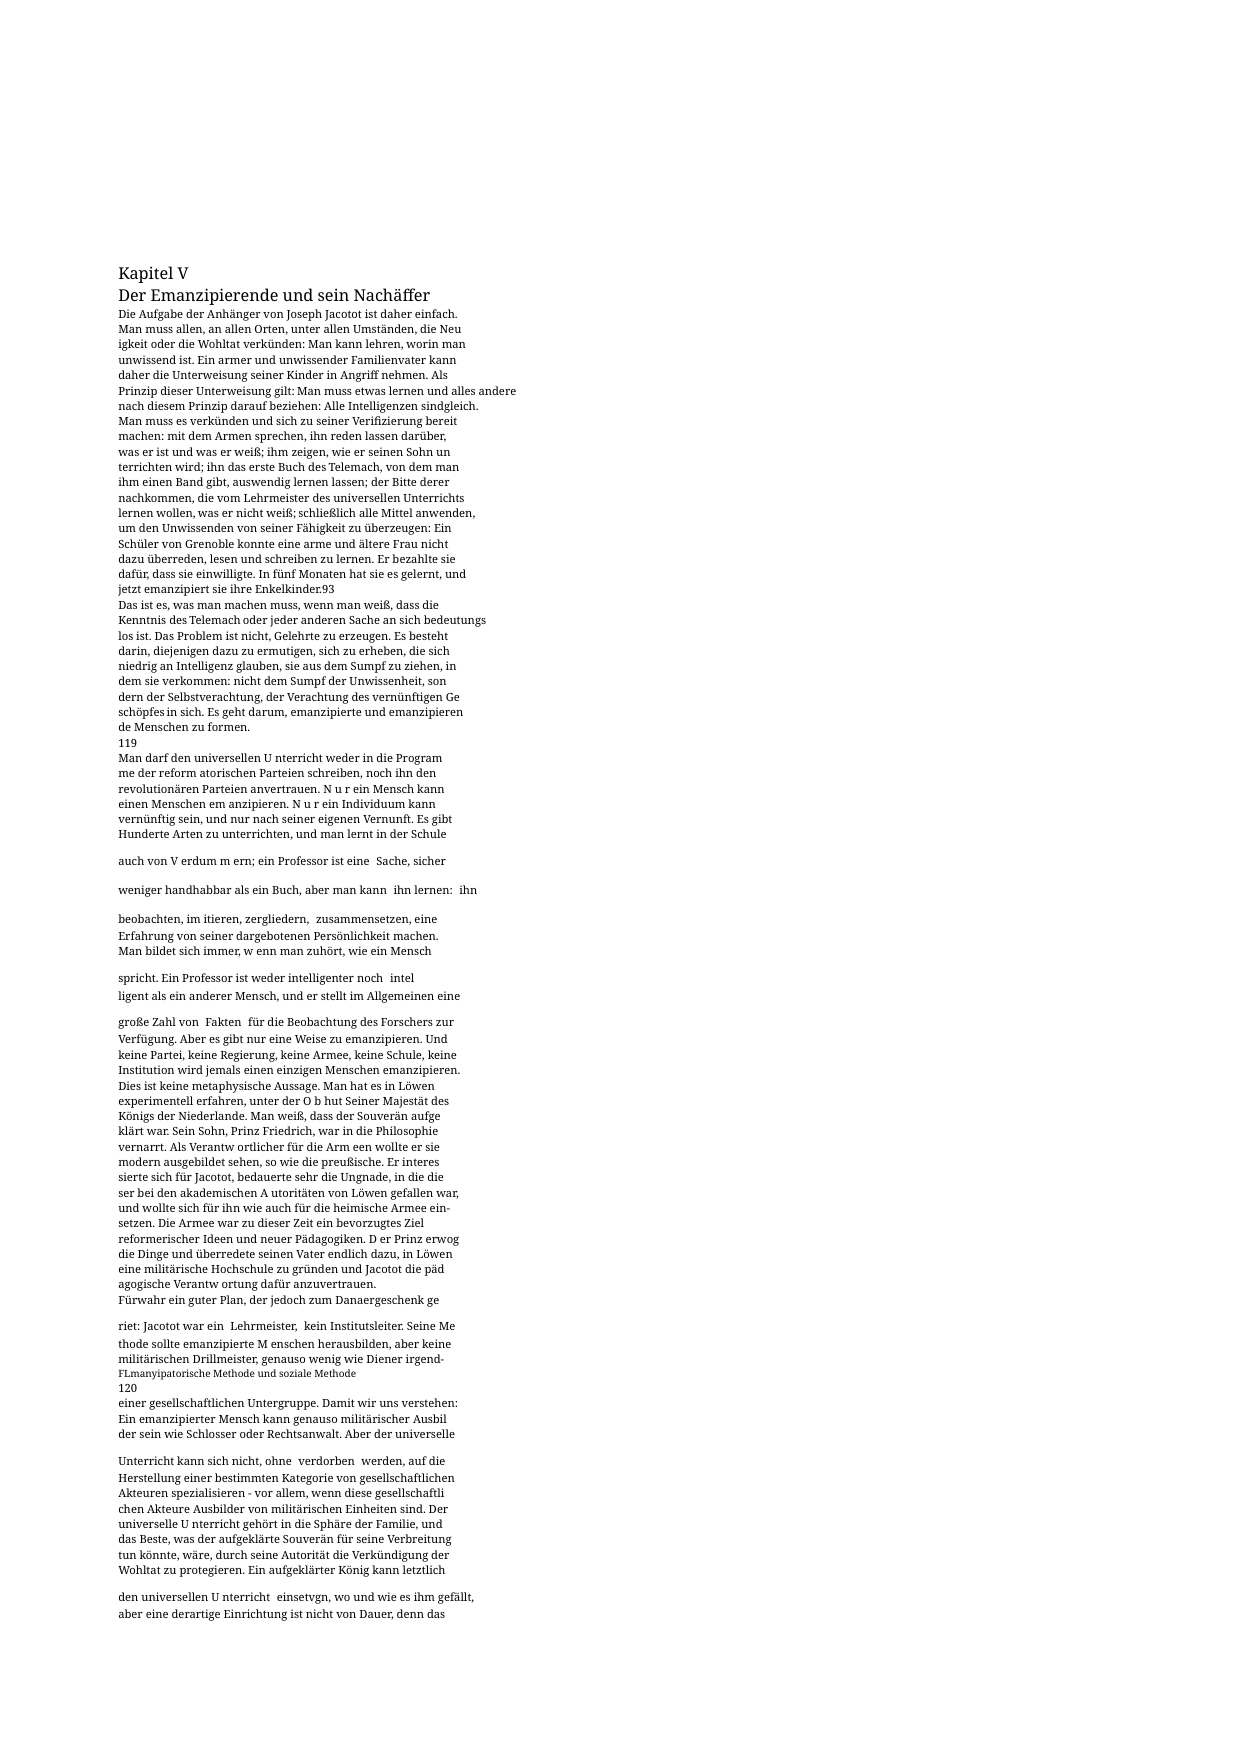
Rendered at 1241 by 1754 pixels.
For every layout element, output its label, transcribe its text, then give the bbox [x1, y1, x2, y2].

text Kapitel V Der Emanzipierende und sein Nachäffer Die Aufgabe der Anhänger von Joseph Jacotot ist daher einfach. Man muss allen, an allen Orten, unter allen Umständen, die Neu igkeit oder die Wohltat verkünden: Man kann lehren, worin man unwissend ist. Ein armer und unwissender Familienvater kann daher die Unterweisung seiner Kinder in Angriff nehmen. Als Prinzip dieser Unterweisung gilt: Man muss etwas lernen und alles andere nach diesem Prinzip darauf beziehen: Alle Intelligenzen sindgleich. Man muss es verkünden und sich zu seiner Verifizierung bereit machen: mit dem Armen sprechen, ihn reden lassen darüber, was er ist und was er weiß; ihm zeigen, wie er seinen Sohn un terrichten wird; ihn das erste Buch des Telemach, von dem man ihm einen Band gibt, auswendig lernen lassen; der Bitte derer nachkommen, die vom Lehrmeister des universellen Unterrichts lernen wollen, was er nicht weiß; schließlich alle Mittel anwenden, um den Unwissenden von seiner Fähigkeit zu überzeugen: Ein Schüler von Grenoble konnte eine arme und ältere Frau nicht dazu überreden, lesen und schreiben zu lernen. Er bezahlte sie dafür, dass sie einwilligte. In fünf Monaten hat sie es gelernt, und jetzt emanzipiert sie ihre Enkelkinder.93 Das ist es, was man machen muss, wenn man weiß, dass die Kenntnis des Telemach oder jeder anderen Sache an sich bedeutungs los ist. Das Problem ist nicht, Gelehrte zu erzeugen. Es besteht darin, diejenigen dazu zu ermutigen, sich zu erheben, die sich niedrig an Intelligenz glauben, sie aus dem Sumpf zu ziehen, in dem sie verkommen: nicht dem Sumpf der Unwissenheit, son dern der Selbstverachtung, der Verachtung des vernünftigen Ge schöpfes in sich. Es geht darum, emanzipierte und emanzipieren de Menschen zu formen. 119 [118, 262, 1122, 750]
text einer gesellschaftlichen Untergruppe. Damit wir uns verstehen: Ein emanzipierter Mensch kann genauso militärischer Ausbil der sein wie Schlosser oder Rechtsanwalt. Aber der universelle Unterricht kann sich nicht, ohne verdorben werden, auf die Herstellung einer bestimmten Kategorie von gesellschaftlichen Akteuren spezialisieren - vor allem, wenn diese gesellschaftli chen Akteure Ausbilder von militärischen Einheiten sind. Der universelle U nterricht gehört in die Sphäre der Familie, und das Beste, was der aufgeklärte Souverän für seine Verbreitung tun könnte, wäre, durch seine Autorität die Verkündigung der Wohltat zu protegieren. Ein aufgeklärter König kann letztlich den universellen U nterricht einsetvgn, wo und wie es ihm gefällt, aber eine derartige Einrichtung ist nicht von Dauer, denn das [118, 1396, 1122, 1622]
text Man darf den universellen U nterricht weder in die Program me der reform atorischen Parteien schreiben, noch ihn den revolutionären Parteien anvertrauen. N u r ein Mensch kann einen Menschen em anzipieren. N u r ein Individuum kann vernünftig sein, und nur nach seiner eigenen Vernunft. Es gibt Hunderte Arten zu unterrichten, und man lernt in der Schule auch von V erdum m ern; ein Professor ist eine Sache, sicher weniger handhabbar als ein Buch, aber man kann ihn lernen: ihn beobachten, im itieren, zergliedern, zusammensetzen, eine Erfahrung von seiner dargebotenen Persönlichkeit machen. Man bildet sich immer, w enn man zuhört, wie ein Mensch spricht. Ein Professor ist weder intelligenter noch intel ligent als ein anderer Mensch, und er stellt im Allgemeinen eine große Zahl von Fakten für die Beobachtung des Forschers zur Verfügung. Aber es gibt nur eine Weise zu emanzipieren. Und keine Partei, keine Regierung, keine Armee, keine Schule, keine Institution wird jemals einen einzigen Menschen emanzipieren. Dies ist keine metaphysische Aussage. Man hat es in Löwen experimentell erfahren, unter der O b hut Seiner Majestät des Königs der Niederlande. Man weiß, dass der Souverän aufge klärt war. Sein Sohn, Prinz Friedrich, war in die Philosophie vernarrt. Als Verantw ortlicher für die Arm een wollte er sie modern ausgebildet sehen, so wie die preußische. Er interes sierte sich für Jacotot, bedauerte sehr die Ungnade, in die die ser bei den akademischen A utoritäten von Löwen gefallen war, und wollte sich für ihn wie auch für die heimische Armee ein- setzen. Die Armee war zu dieser Zeit ein bevorzugtes Ziel reformerischer Ideen und neuer Pädagogiken. D er Prinz erwog die Dinge und überredete seinen Vater endlich dazu, in Löwen eine militärische Hochschule zu gründen und Jacotot die päd agogische Verantw ortung dafür anzuvertrauen. Fürwahr ein guter Plan, der jedoch zum Danaergeschenk ge riet: Jacotot war ein Lehrmeister, kein Institutsleiter. Seine Me thode sollte emanzipierte M enschen herausbilden, aber keine militärischen Drillmeister, genauso wenig wie Diener irgend- FLmanyipatorische Methode und soziale Methode 120 [118, 750, 1122, 1396]
